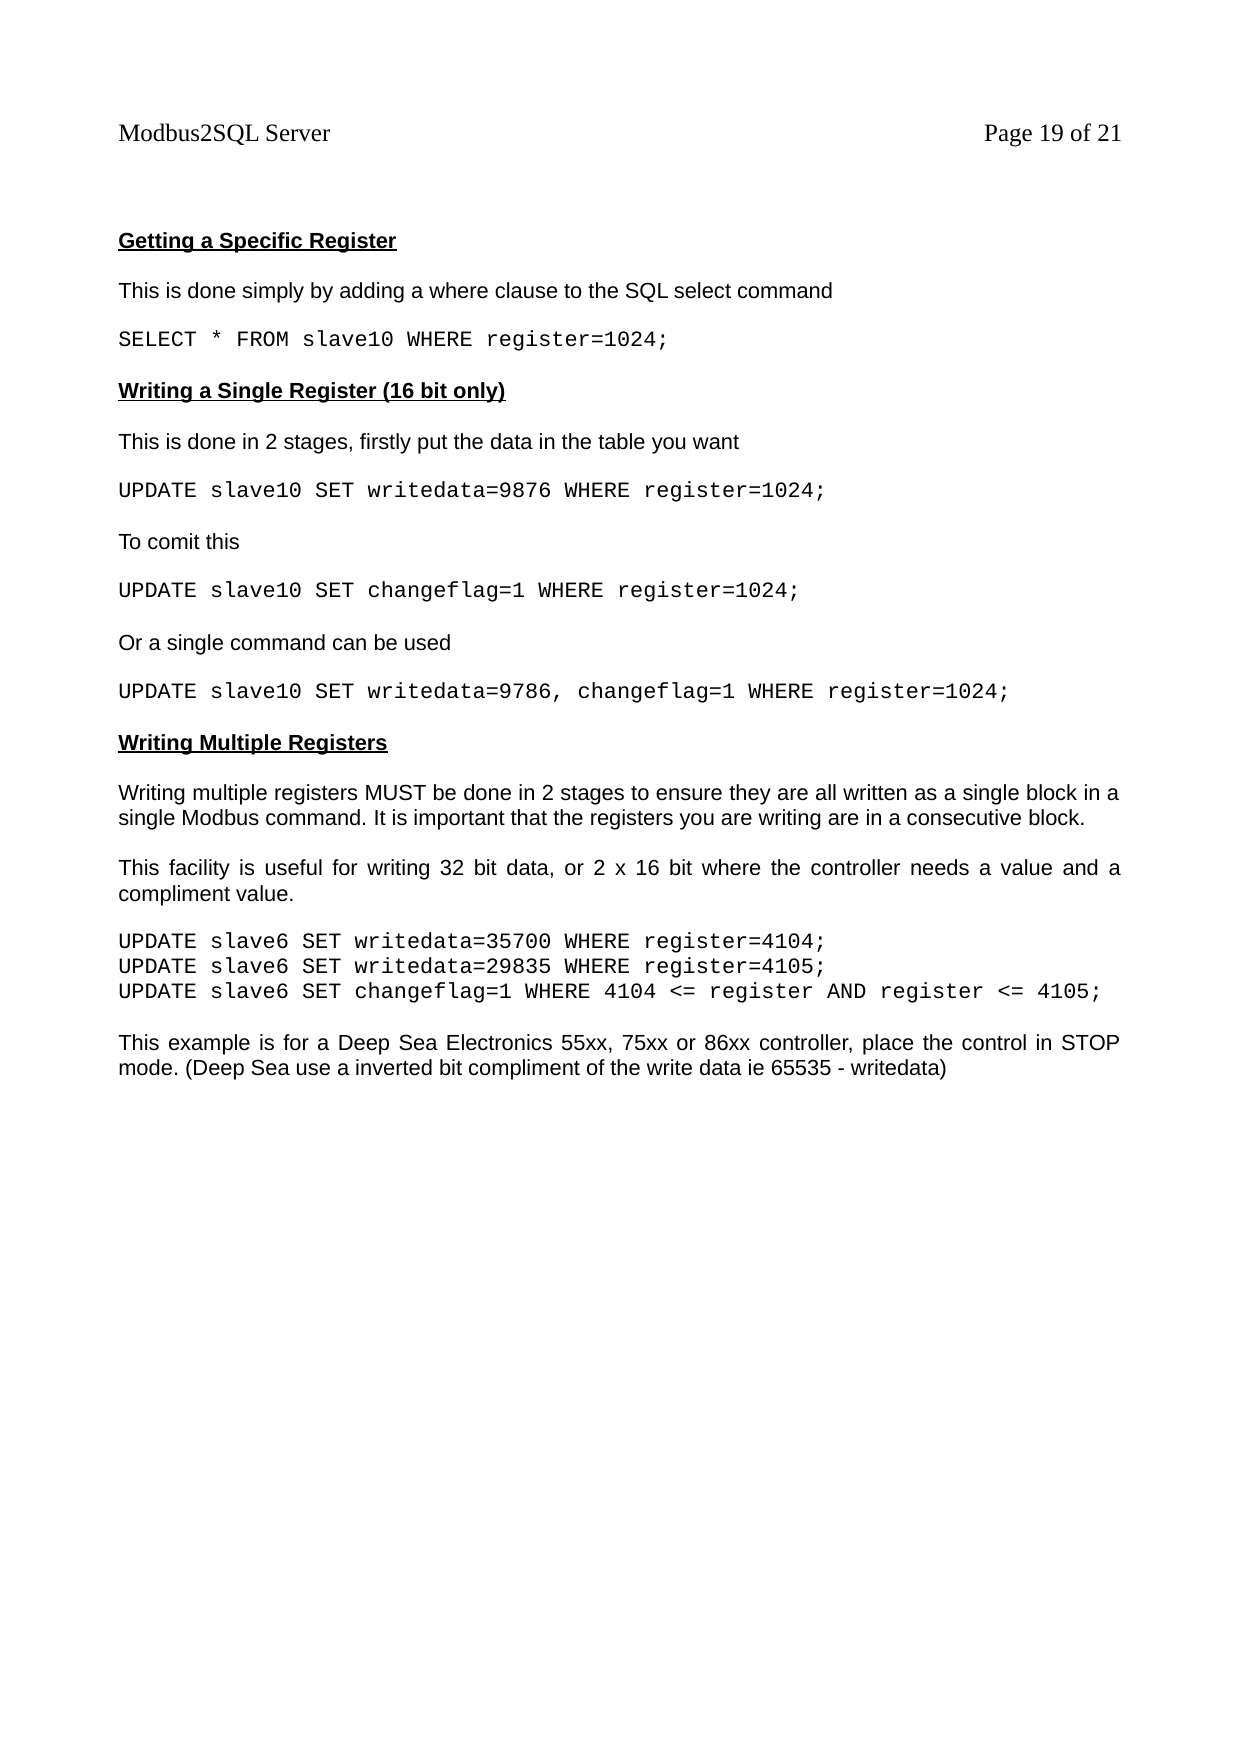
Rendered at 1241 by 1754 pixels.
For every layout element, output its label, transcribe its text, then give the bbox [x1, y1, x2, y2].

text UPDATE slave10 SET writedata=9876 WHERE register=1024; [118, 479, 1122, 504]
text UPDATE slave10 SET writedata=9786, changeflag=1 WHERE register=1024; [118, 680, 1122, 705]
text Writing a Single Register (16 bit only) [118, 378, 1122, 403]
text Writing Multiple Registers [118, 729, 1122, 755]
text To comit this [118, 529, 1122, 554]
text This is done simply by adding a where clause to the SQL select command [118, 278, 1122, 303]
text This is done in 2 stages, firstly put the data in the table you want [118, 429, 1122, 454]
text Or a single command can be used [118, 629, 1122, 655]
text Writing multiple registers MUST be done in 2 stages to ensure they are all written as a single block in a single Modbus command. It is important that the registers you are writing are in a consecutive block. [118, 779, 1122, 830]
text This example is for a Deep Sea Electronics 55xx, 75xx or 86xx controller, place the control in STOP mode. (Deep Sea use a inverted bit compliment of the write data ie 65535 - writedata) [118, 1029, 1122, 1080]
text UPDATE slave6 SET writedata=35700 WHERE register=4104; [118, 930, 1122, 955]
text UPDATE slave6 SET changeflag=1 WHERE 4104 <= register AND register <= 4105; [118, 980, 1122, 1005]
text UPDATE slave10 SET changeflag=1 WHERE register=1024; [118, 579, 1122, 604]
text SELECT * FROM slave10 WHERE register=1024; [118, 328, 1122, 353]
text Getting a Specific Register [118, 227, 1122, 253]
text UPDATE slave6 SET writedata=29835 WHERE register=4105; [118, 955, 1122, 980]
text This facility is useful for writing 32 bit data, or 2 x 16 bit where the controller needs a value and a compliment value. [118, 855, 1122, 906]
